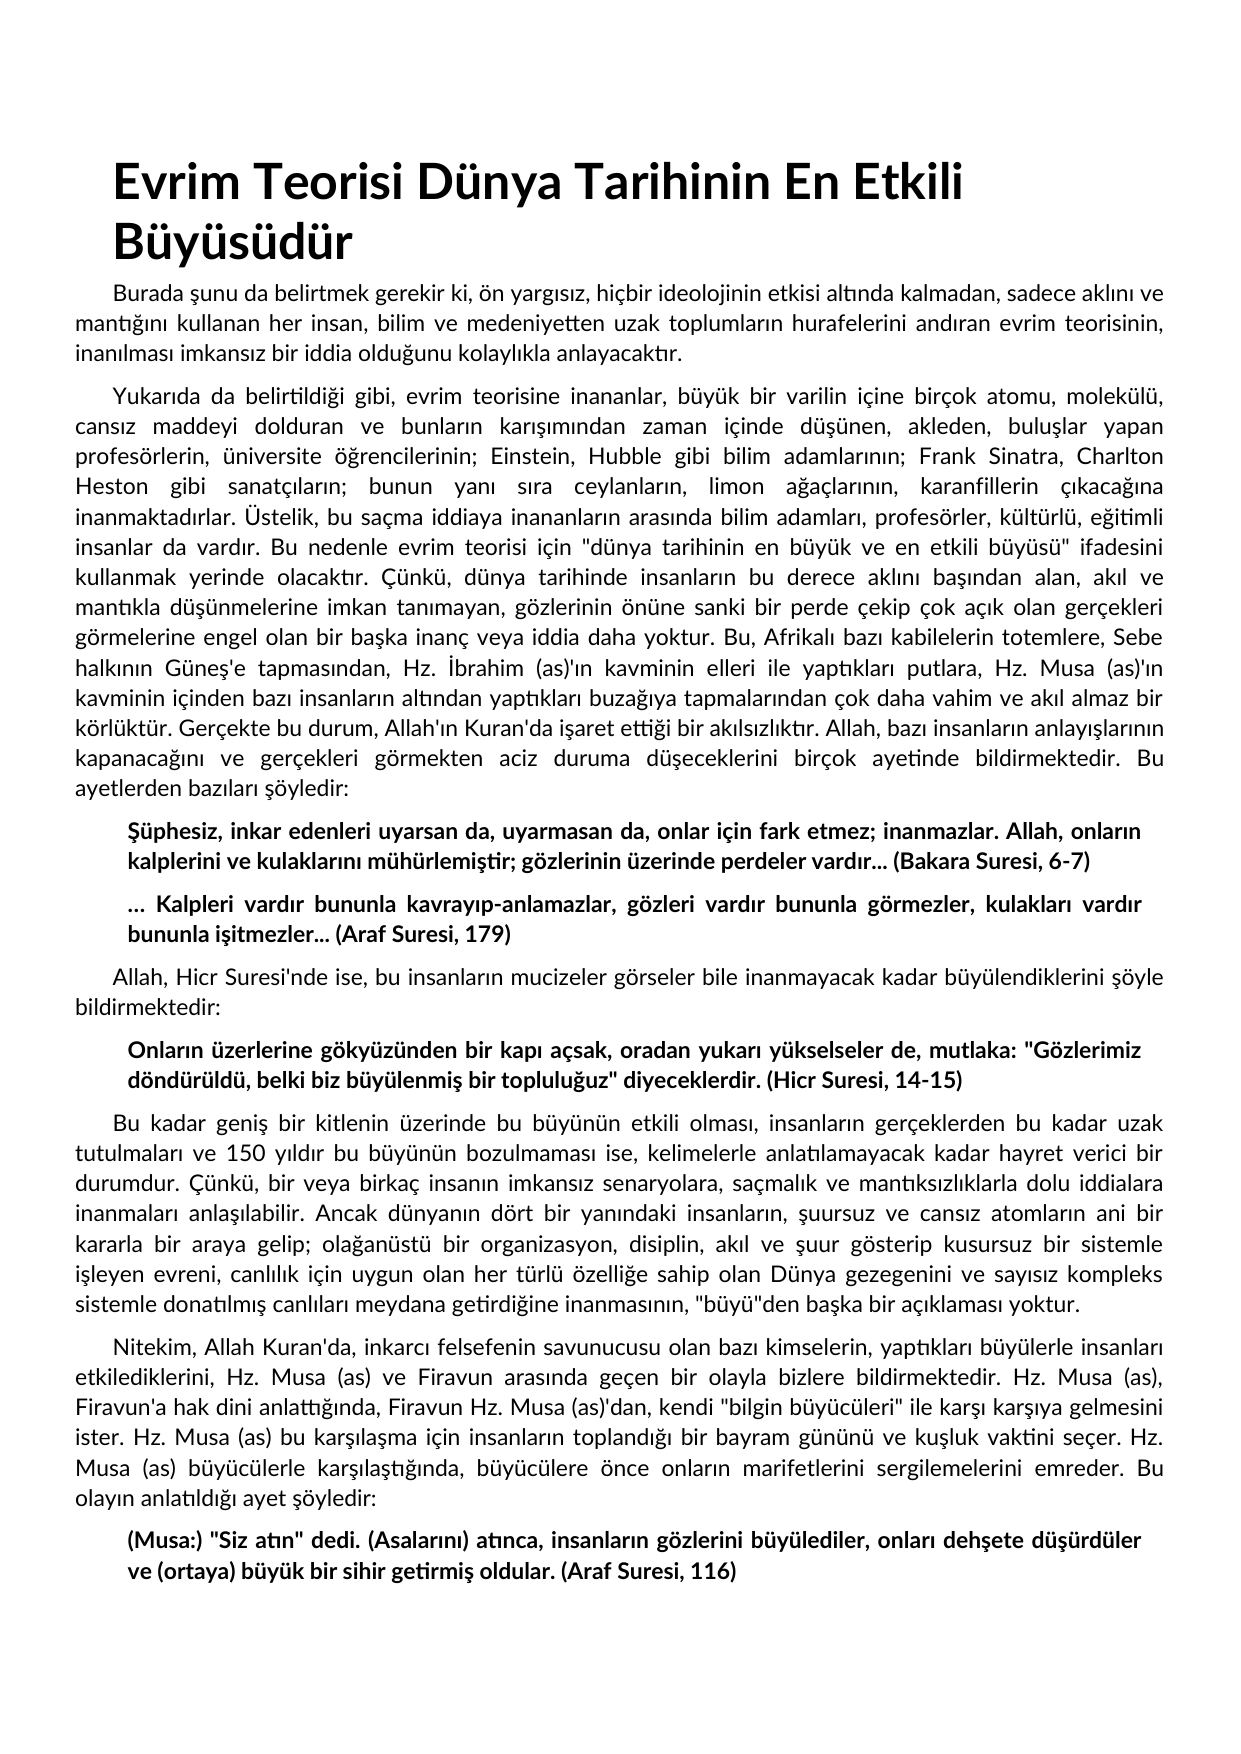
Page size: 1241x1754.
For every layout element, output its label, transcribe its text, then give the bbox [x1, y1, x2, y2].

subtitle Evrim Teorisi Dünya Tarihinin En Etkili Büyüsüdür [112, 150, 1165, 270]
text Nitekim, Allah Kuran'da, inkarcı felsefenin savunucusu olan bazı kimselerin, yaptıkları büyülerle insanları etkilediklerini, Hz. Musa (as) ve Firavun arasında geçen bir olayla bizlere bildirmektedir. Hz. Musa (as), Firavun'a hak dini anlattığında, Firavun Hz. Musa (as)'dan, kendi "bilgin büyücüleri" ile karşı karşıya gelmesini ister. Hz. Musa (as) bu karşılaşma için insanların toplandığı bir bayram gününü ve kuşluk vaktini seçer. Hz. Musa (as) büyücülerle karşılaştığında, büyücülere önce onların marifetlerini sergilemelerini emreder. Bu olayın anlatıldığı ayet şöyledir: [75, 1332, 1165, 1511]
text Şüphesiz, inkar edenleri uyarsan da, uyarmasan da, onlar için fark etmez; inanmazlar. Allah, onların kalplerini ve kulaklarını mühürlemiştir; gözlerinin üzerinde perdeler vardır... (Bakara Suresi, 6-7) [127, 817, 1143, 874]
text Onların üzerlerine gökyüzünden bir kapı açsak, oradan yukarı yükselseler de, mutlaka: "Gözlerimiz döndürüldü, belki biz büyülenmiş bir topluluğuz" diyeceklerdir. (Hicr Suresi, 14-15) [127, 1036, 1143, 1093]
text Yukarıda da belirtildiği gibi, evrim teorisine inananlar, büyük bir varilin içine birçok atomu, molekülü, cansız maddeyi dolduran ve bunların karışımından zaman içinde düşünen, akleden, buluşlar yapan profesörlerin, üniversite öğrencilerinin; Einstein, Hubble gibi bilim adamlarının; Frank Sinatra, Charlton Heston gibi sanatçıların; bunun yanı sıra ceylanların, limon ağaçlarının, karanfillerin çıkacağına inanmaktadırlar. Üstelik, bu saçma iddiaya inananların arasında bilim adamları, profesörler, kültürlü, eğitimli insanlar da vardır. Bu nedenle evrim teorisi için "dünya tarihinin en büyük ve en etkili büyüsü" ifadesini kullanmak yerinde olacaktır. Çünkü, dünya tarihinde insanların bu derece aklını başından alan, akıl ve mantıkla düşünmelerine imkan tanımayan, gözlerinin önüne sanki bir perde çekip çok açık olan gerçekleri görmelerine engel olan bir başka inanç veya iddia daha yoktur. Bu, Afrikalı bazı kabilelerin totemlere, Sebe halkının Güneş'e tapmasından, Hz. İbrahim (as)'ın kavminin elleri ile yaptıkları putlara, Hz. Musa (as)'ın kavminin içinden bazı insanların altından yaptıkları buzağıya tapmalarından çok daha vahim ve akıl almaz bir körlüktür. Gerçekte bu durum, Allah'ın Kuran'da işaret ettiği bir akılsızlıktır. Allah, bazı insanların anlayışlarının kapanacağını ve gerçekleri görmekten aciz duruma düşeceklerini birçok ayetinde bildirmektedir. Bu ayetlerden bazıları şöyledir: [75, 381, 1165, 802]
text (Musa:) "Siz atın" dedi. (Asalarını) atınca, insanların gözlerini büyülediler, onları dehşete düşürdüler ve (ortaya) büyük bir sihir getirmiş oldular. (Araf Suresi, 116) [127, 1526, 1143, 1584]
text Bu kadar geniş bir kitlenin üzerinde bu büyünün etkili olması, insanların gerçeklerden bu kadar uzak tutulmaları ve 150 yıldır bu büyünün bozulmaması ise, kelimelerle anlatılamayacak kadar hayret verici bir durumdur. Çünkü, bir veya birkaç insanın imkansız senaryolara, saçmalık ve mantıksızlıklarla dolu iddialara inanmaları anlaşılabilir. Ancak dünyanın dört bir yanındaki insanların, şuursuz ve cansız atomların ani bir kararla bir araya gelip; olağanüstü bir organizasyon, disiplin, akıl ve şuur gösterip kusursuz bir sistemle işleyen evreni, canlılık için uygun olan her türlü özelliğe sahip olan Dünya gezegenini ve sayısız kompleks sistemle donatılmış canlıları meydana getirdiğine inanmasının, "büyü"den başka bir açıklaması yoktur. [75, 1108, 1165, 1317]
text Allah, Hicr Suresi'nde ise, bu insanların mucizeler görseler bile inanmayacak kadar büyülendiklerini şöyle bildirmektedir: [75, 963, 1165, 1020]
text Burada şunu da belirtmek gerekir ki, ön yargısız, hiçbir ideolojinin etkisi altında kalmadan, sadece aklını ve mantığını kullanan her insan, bilim ve medeniyetten uzak toplumların hurafelerini andıran evrim teorisinin, inanılması imkansız bir iddia olduğunu kolaylıkla anlayacaktır. [75, 278, 1165, 366]
text … Kalpleri vardır bununla kavrayıp-anlamazlar, gözleri vardır bununla görmezler, kulakları vardır bununla işitmezler... (Araf Suresi, 179) [127, 890, 1143, 947]
